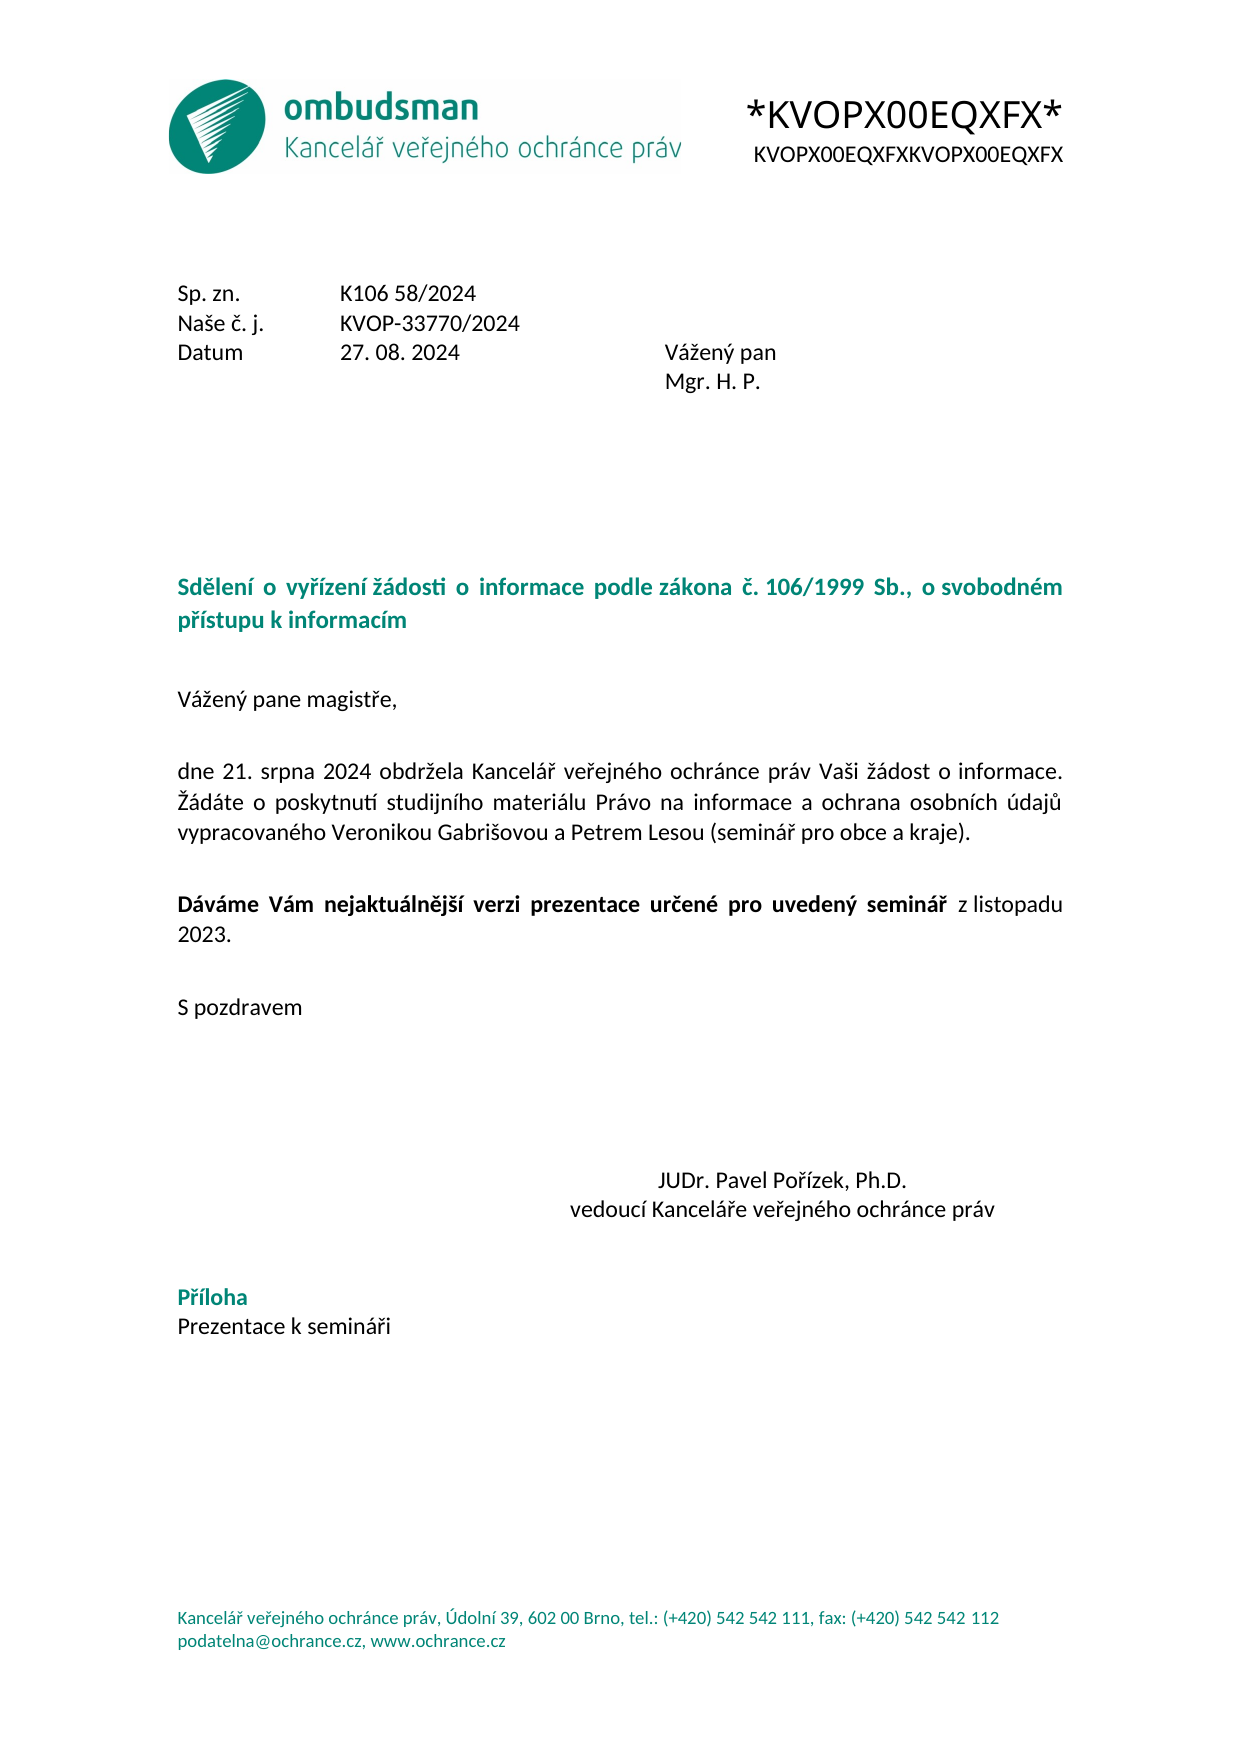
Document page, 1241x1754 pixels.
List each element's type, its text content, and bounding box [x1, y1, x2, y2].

table_header Sp. zn. Naše č. j. Datum [177, 220, 340, 513]
table_header K106 58/2024 KVOP-33770/2024 27. 08. 2024 [340, 220, 664, 513]
table_header Vážený pan Mgr. H. P. [665, 220, 1085, 513]
text Vážený pane magistře, [177, 684, 1063, 713]
subtitle Sdělení o vyřízení žádosti o informace podle zákona č. 106/1999 Sb., o svobodném přístupu k informacím [177, 571, 1063, 635]
text vedoucí Kanceláře veřejného ochránce práv [502, 1194, 1063, 1223]
text JUDr. Pavel Pořízek, Ph.D. [502, 1165, 1063, 1194]
text Prezentace k semináři [177, 1311, 1063, 1341]
text Příloha [177, 1282, 1063, 1311]
text Dáváme Vám nejaktuálnější verzi prezentace určené pro uvedený seminář z listopadu 2023. [177, 889, 1063, 949]
text S pozdravem [177, 992, 1063, 1021]
text dne 21. srpna 2024 obdržela Kancelář veřejného ochránce práv Vaši žádost o informace. Žádáte o poskytnutí studijního materiálu Právo na informace a ochrana osobních údajů vypracovaného Veronikou Gabrišovou a Petrem Lesou (seminář pro obce a kraje). [177, 756, 1063, 846]
